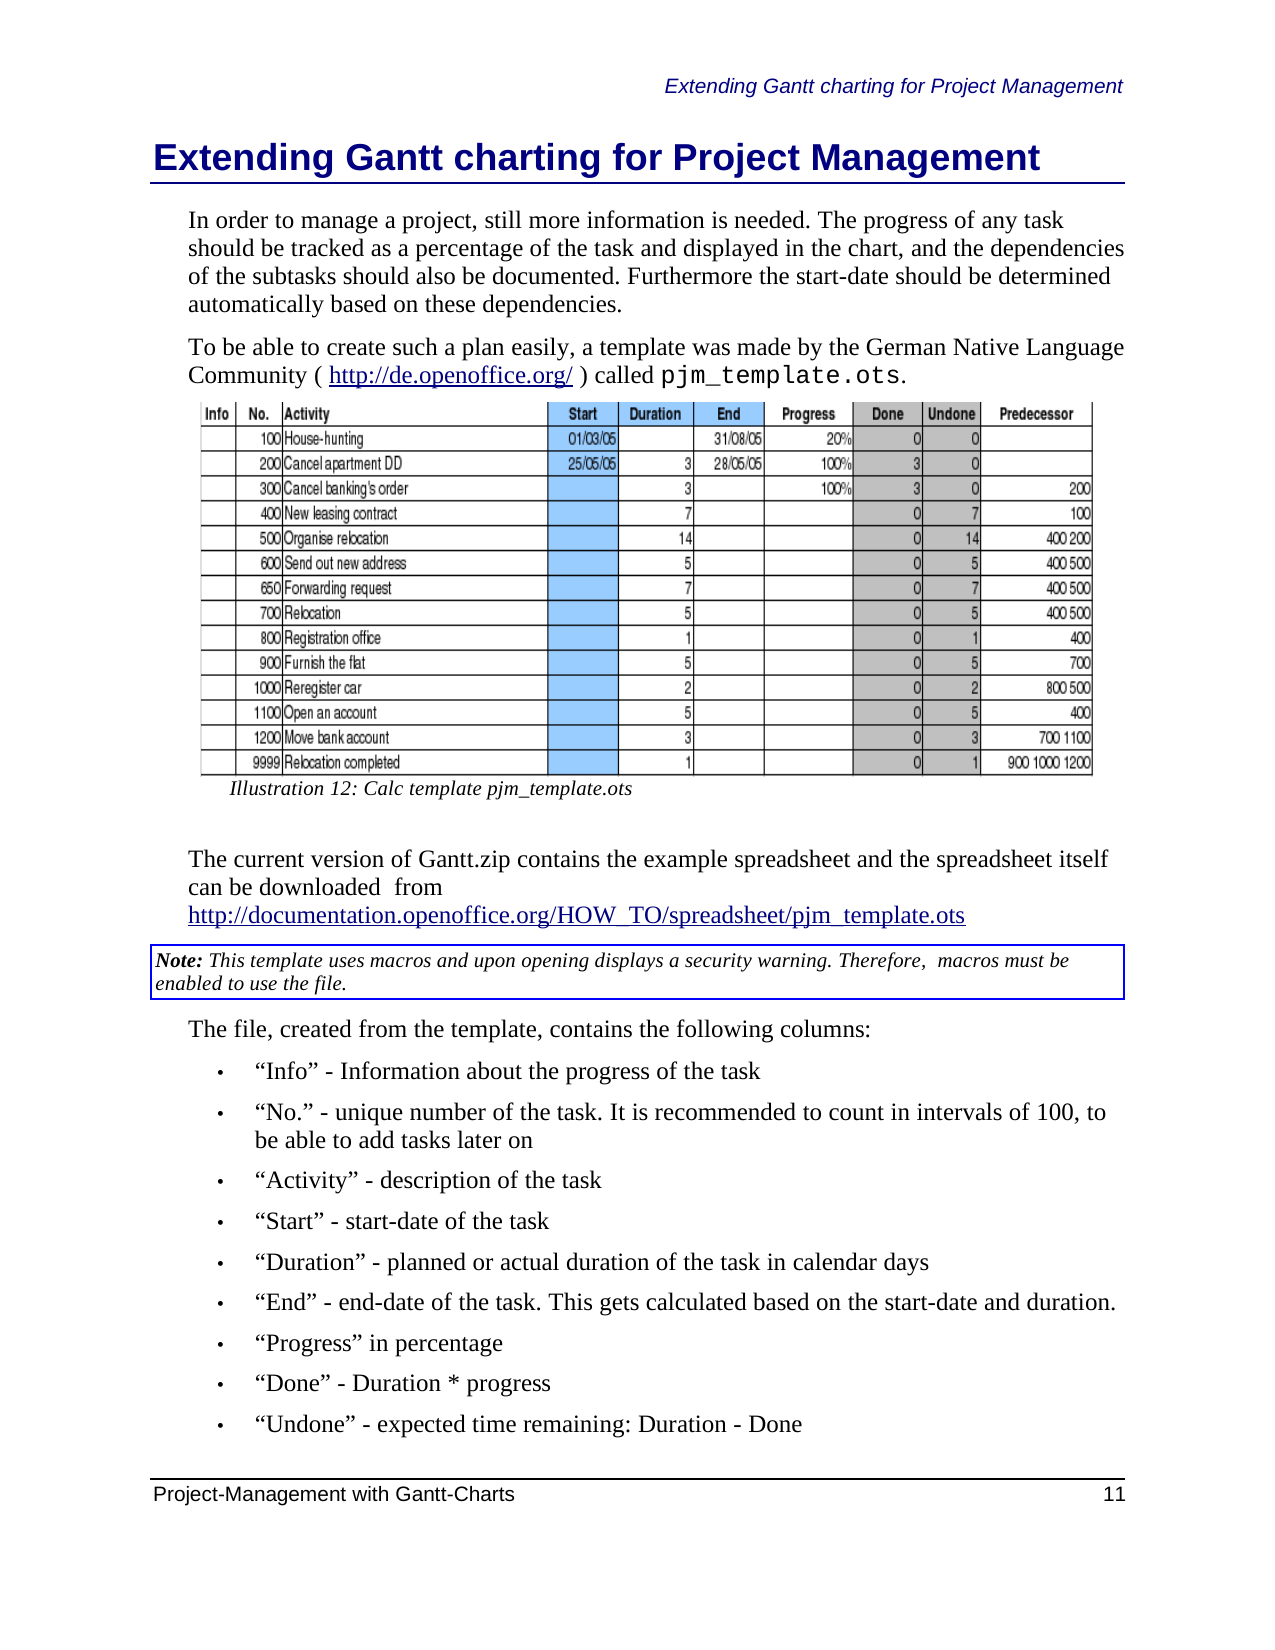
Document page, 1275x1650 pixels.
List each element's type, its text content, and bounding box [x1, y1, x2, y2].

list “Done” - Duration * progress [187, 1369, 1125, 1397]
list “Start” - start-date of the task [187, 1207, 1125, 1235]
text In order to manage a project, still more information is needed. The progress of any task should be tracked as a percentage of the task and displayed in the chart, and the dependencies of the subtasks should also be documented. Furthermore the start-date should be determined automatically based on these dependencies. [188, 206, 1125, 318]
picture [200, 402, 1094, 777]
text The file, created from the template, contains the following columns: [188, 1014, 1125, 1042]
list “End” - end-date of the task. This gets calculated based on the start-date and duration. [187, 1288, 1125, 1316]
list “Activity” - description of the task [187, 1166, 1125, 1194]
text The current version of Gantt.zip contains the example spreadsheet and the spreadsheet itself can be downloaded from http://documentation.openoffice.org/HOW_TO/spreadsheet/pjm_template.ots [188, 844, 1125, 929]
text Note: This template uses macros and upon opening displays a security warning. Therefore, macros must be enabled to use the file. [152, 946, 1123, 998]
list “No.” - unique number of the task. It is recommended to count in intervals of 100, to be able to add tasks later on [187, 1098, 1125, 1154]
list “Progress” in percentage [187, 1328, 1125, 1356]
list “Undone” - expected time remaining: Duration - Done [187, 1409, 1125, 1437]
subtitle Extending Gantt charting for Project Management [150, 134, 1125, 182]
list “Info” - Information about the progress of the task [187, 1057, 1125, 1085]
list “Duration” - planned or actual duration of the task in calendar days [187, 1247, 1125, 1275]
text To be able to create such a plan easily, a template was made by the German Native Language Community ( http://de.openoffice.org/ ) called pjm_template.ots. [188, 333, 1125, 391]
text Illustration 12: Calc template pjm_template.ots [229, 777, 1093, 799]
